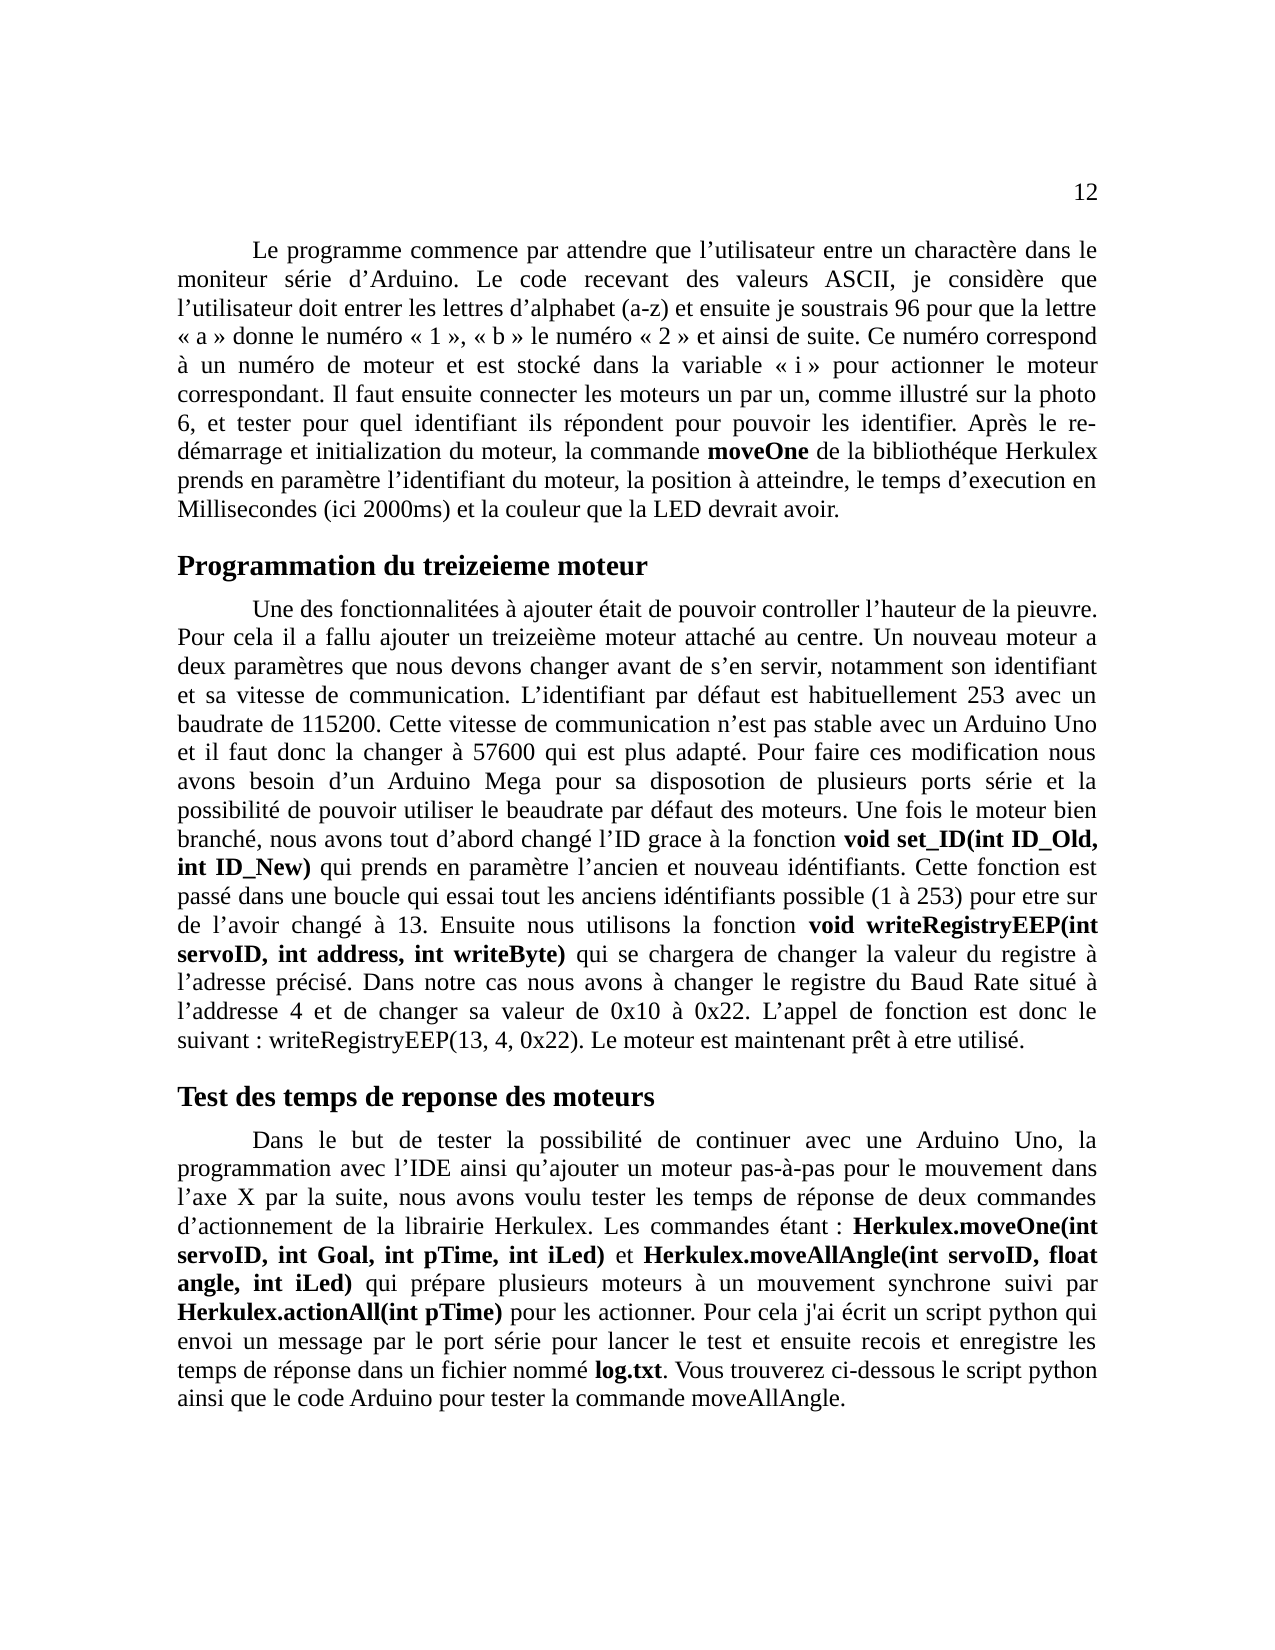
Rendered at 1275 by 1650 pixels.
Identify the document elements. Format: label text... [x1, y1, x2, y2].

text Le programme commence par attendre que l’utilisateur entre un charactère dans le moniteur série d’Arduino. Le code recevant des valeurs ASCII, je considère que l’utilisateur doit entrer les lettres d’alphabet (a-z) et ensuite je soustrais 96 pour que la lettre « a » donne le numéro « 1 », « b » le numéro « 2 » et ainsi de suite. Ce numéro correspond à un numéro de moteur et est stocké dans la variable « i » pour actionner le moteur correspondant. Il faut ensuite connecter les moteurs un par un, comme illustré sur la photo 6, et tester pour quel identifiant ils répondent pour pouvoir les identifier. Après le re-démarrage et initialization du moteur, la commande moveOne de la bibliothéque Herkulex prends en paramètre l’identifiant du moteur, la position à atteindre, le temps d’execution en Millisecondes (ici 2000ms) et la couleur que la LED devrait avoir. [177, 235, 1098, 523]
subtitle Test des temps de reponse des moteurs [177, 1079, 1098, 1112]
text Une des fonctionnalitées à ajouter était de pouvoir controller l’hauteur de la pieuvre. Pour cela il a fallu ajouter un treizeième moteur attaché au centre. Un nouveau moteur a deux paramètres que nous devons changer avant de s’en servir, notamment son identifiant et sa vitesse de communication. L’identifiant par défaut est habituellement 253 avec un baudrate de 115200. Cette vitesse de communication n’est pas stable avec un Arduino Uno et il faut donc la changer à 57600 qui est plus adapté. Pour faire ces modification nous avons besoin d’un Arduino Mega pour sa disposotion de plusieurs ports série et la possibilité de pouvoir utiliser le beaudrate par défaut des moteurs. Une fois le moteur bien branché, nous avons tout d’abord changé l’ID grace à la fonction void set_ID(int ID_Old, int ID_New) qui prends en paramètre l’ancien et nouveau idéntifiants. Cette fonction est passé dans une boucle qui essai tout les anciens idéntifiants possible (1 à 253) pour etre sur de l’avoir changé à 13. Ensuite nous utilisons la fonction void writeRegistryEEP(int servoID, int address, int writeByte) qui se chargera de changer la valeur du registre à l’adresse précisé. Dans notre cas nous avons à changer le registre du Baud Rate situé à l’addresse 4 et de changer sa valeur de 0x10 à 0x22. L’appel de fonction est donc le suivant : writeRegistryEEP(13, 4, 0x22). Le moteur est maintenant prêt à etre utilisé. [177, 594, 1098, 1054]
subtitle Programmation du treizeieme moteur [177, 548, 1098, 581]
text Dans le but de tester la possibilité de continuer avec une Arduino Uno, la programmation avec l’IDE ainsi qu’ajouter un moteur pas-à-pas pour le mouvement dans l’axe X par la suite, nous avons voulu tester les temps de réponse de deux commandes d’actionnement de la librairie Herkulex. Les commandes étant : Herkulex.moveOne(int servoID, int Goal, int pTime, int iLed) et Herkulex.moveAllAngle(int servoID, float angle, int iLed) qui prépare plusieurs moteurs à un mouvement synchrone suivi par Herkulex.actionAll(int pTime) pour les actionner. Pour cela j'ai écrit un script python qui envoi un message par le port série pour lancer le test et ensuite recois et enregistre les temps de réponse dans un fichier nommé log.txt. Vous trouverez ci-dessous le script python ainsi que le code Arduino pour tester la commande moveAllAngle. [177, 1125, 1098, 1412]
